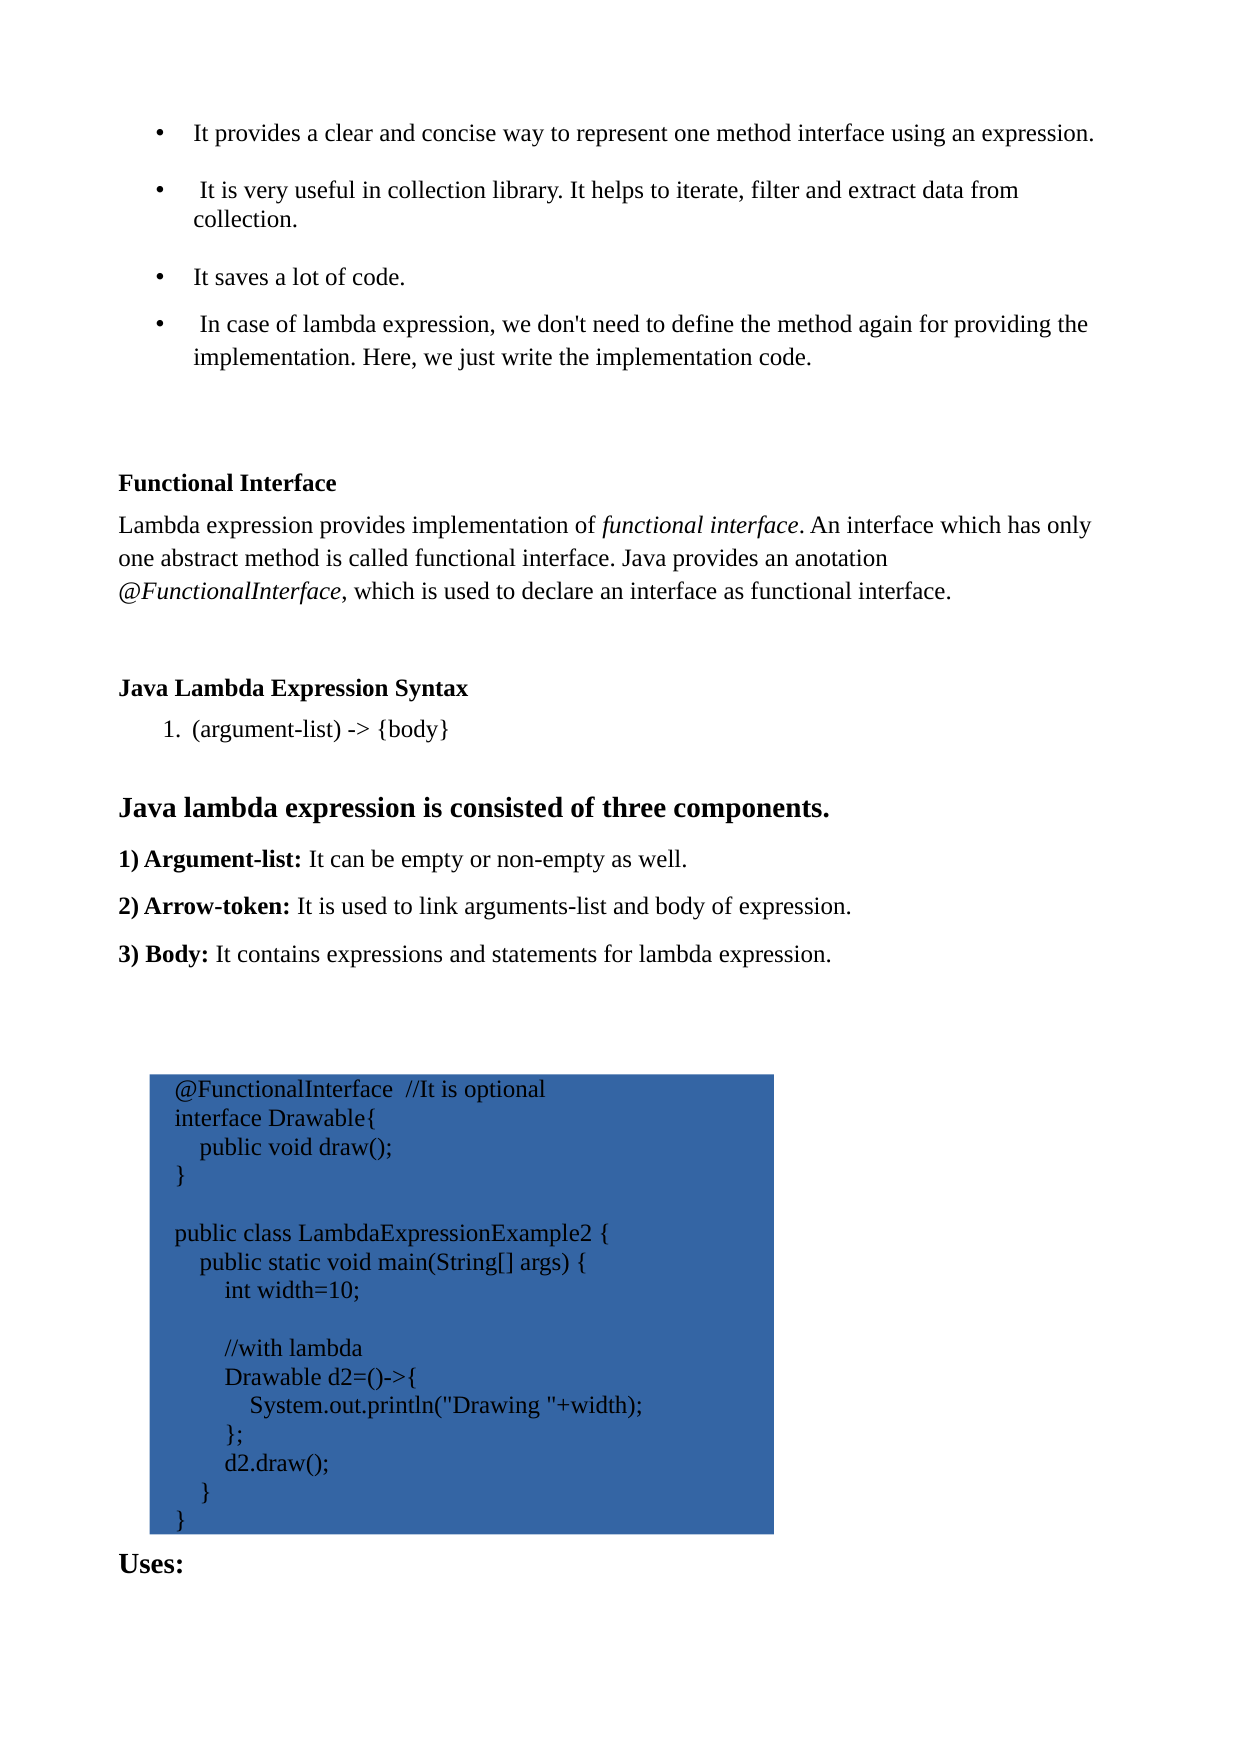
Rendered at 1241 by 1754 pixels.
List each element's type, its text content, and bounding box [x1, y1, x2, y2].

subtitle Functional Interface [118, 468, 1122, 497]
text Java lambda expression is consisted of three components. [118, 791, 1122, 824]
text Lambda expression provides implementation of functional interface. An interface which has only one abstract method is called functional interface. Java provides an anotation @FunctionalInterface, which is used to declare an interface as functional interface. [118, 510, 1122, 604]
text 1) Argument-list: It can be empty or non-empty as well. [118, 844, 1122, 872]
list It is very useful in collection library. It helps to iterate, filter and extract data from collection. [156, 176, 1122, 233]
list (argument-list) -> {body} [162, 714, 1122, 743]
subtitle Java Lambda Expression Syntax [118, 673, 1122, 702]
list It provides a clear and concise way to represent one method interface using an expression. [156, 118, 1122, 147]
list It saves a lot of code. [156, 262, 1122, 291]
list In case of lambda expression, we don't need to define the method again for providing the implementation. Here, we just write the implementation code. [156, 309, 1122, 371]
text 3) Body: It contains expressions and statements for lambda expression. [118, 939, 1122, 968]
text 2) Arrow-token: It is used to link arguments-list and body of expression. [118, 891, 1122, 920]
text Uses: [118, 1546, 1122, 1579]
